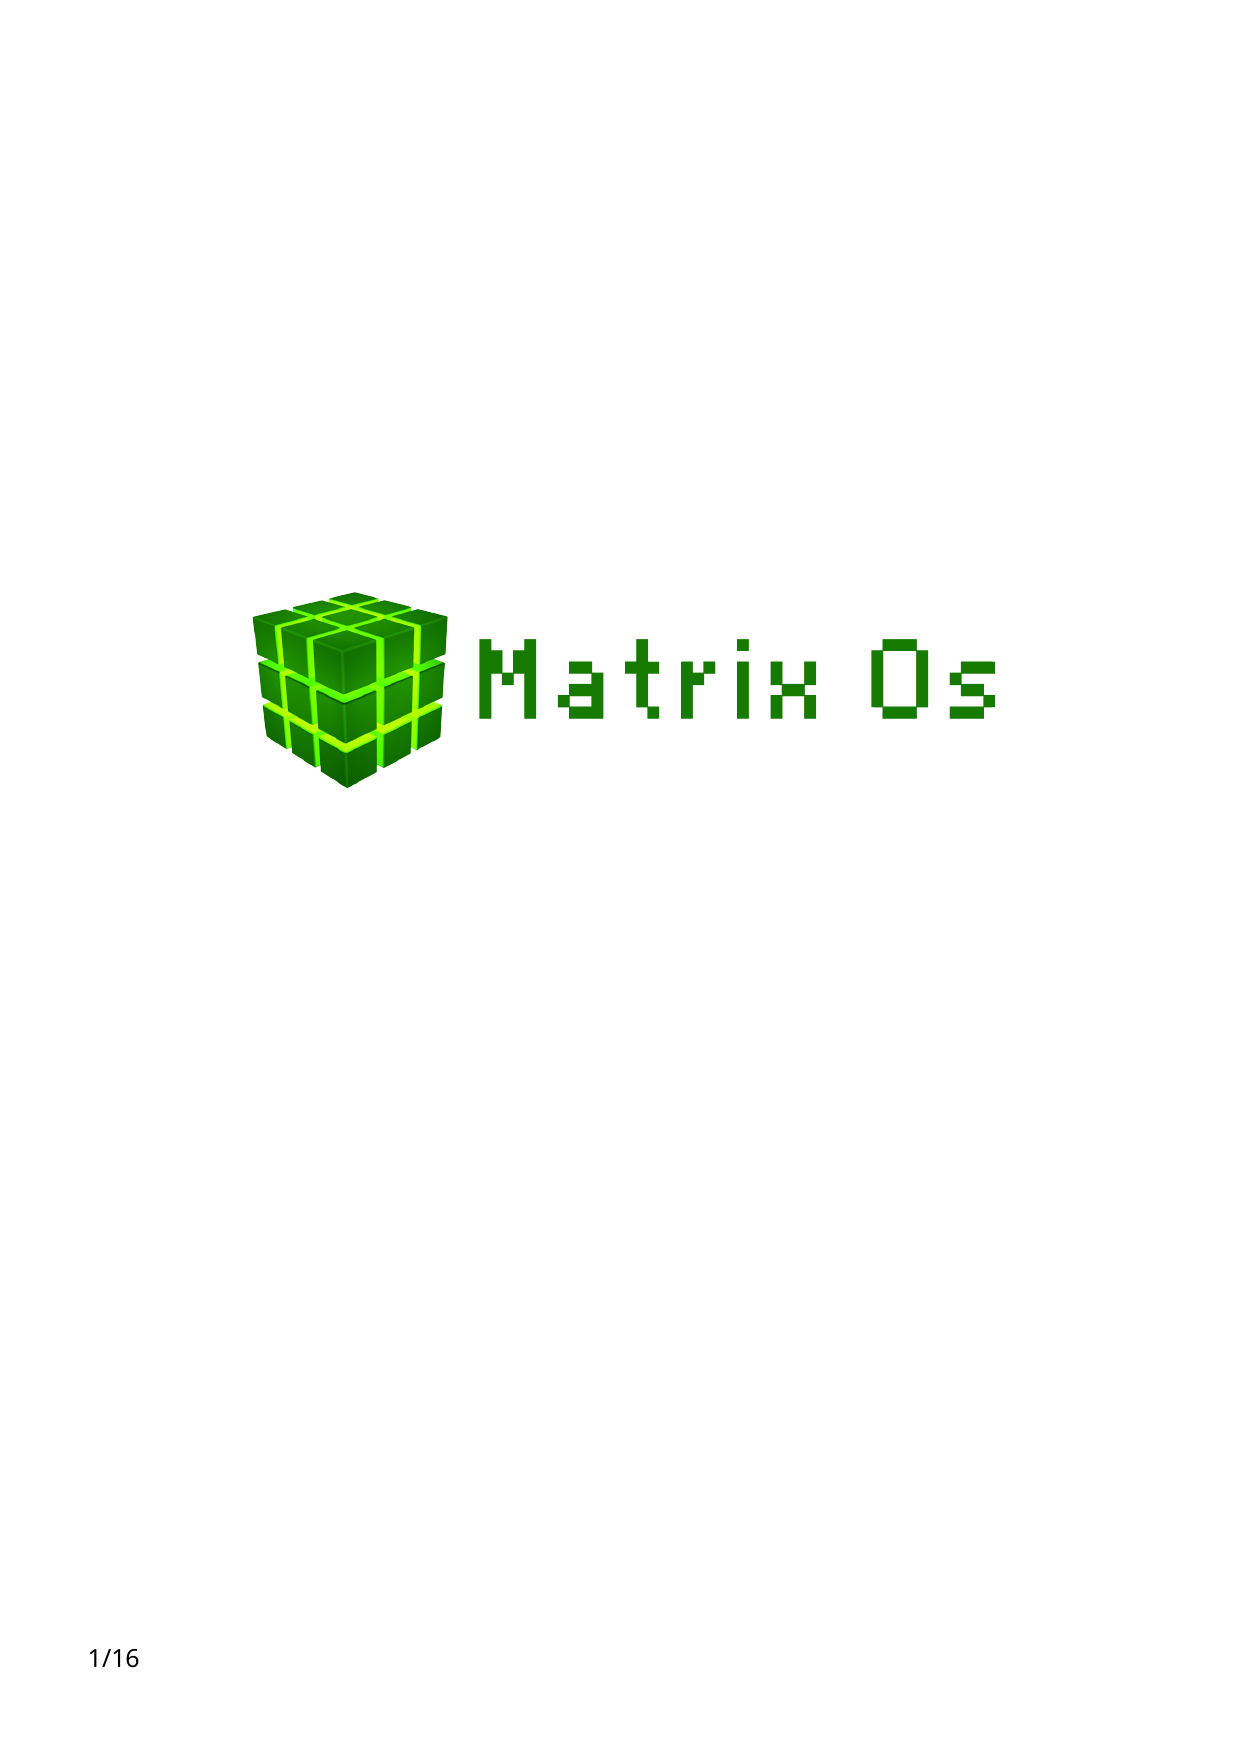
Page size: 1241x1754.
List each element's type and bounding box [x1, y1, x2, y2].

picture [87, 435, 1092, 1000]
